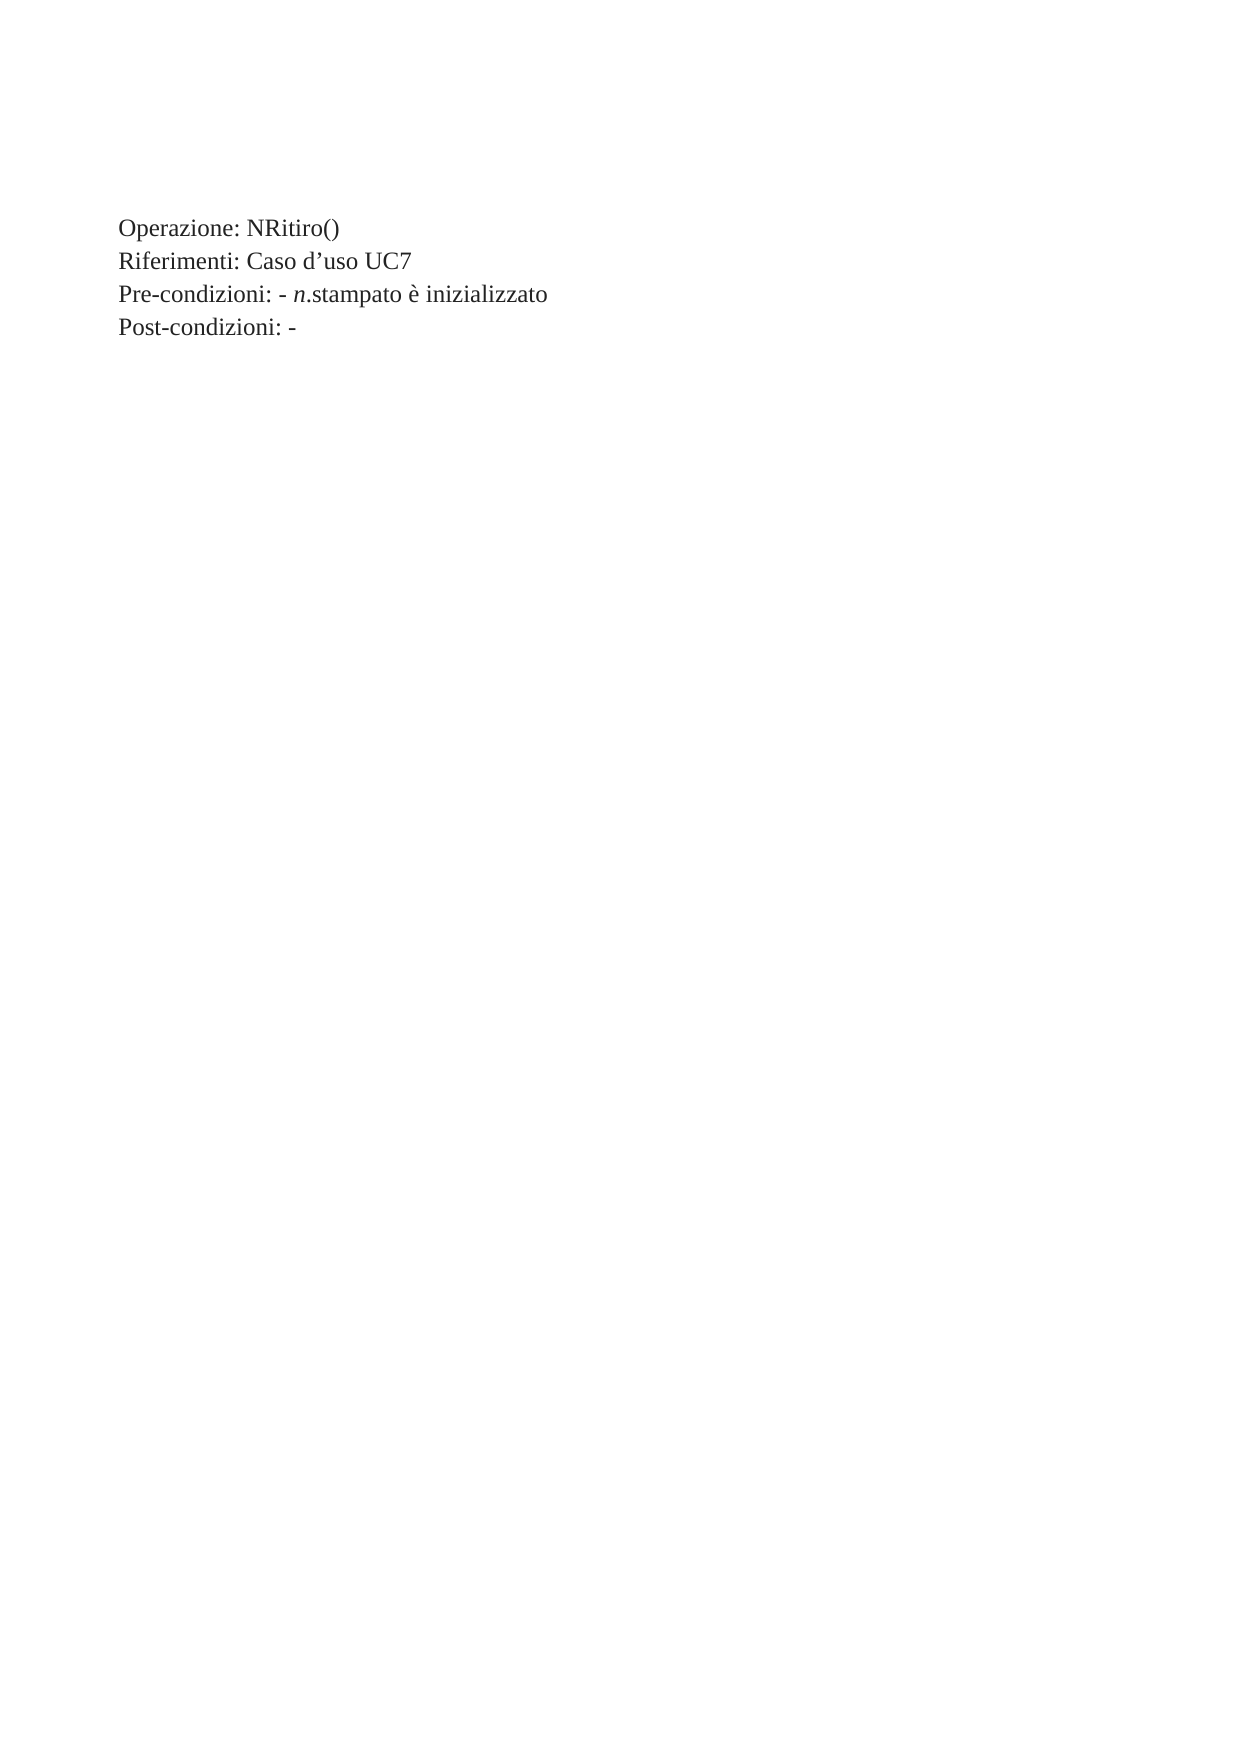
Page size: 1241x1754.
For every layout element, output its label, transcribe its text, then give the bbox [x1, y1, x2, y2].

text Operazione: NRitiro() Riferimenti: Caso d’uso UC7 Pre-condizioni: - n.stampato è inizializzato Post-condizioni: - [118, 213, 1122, 341]
